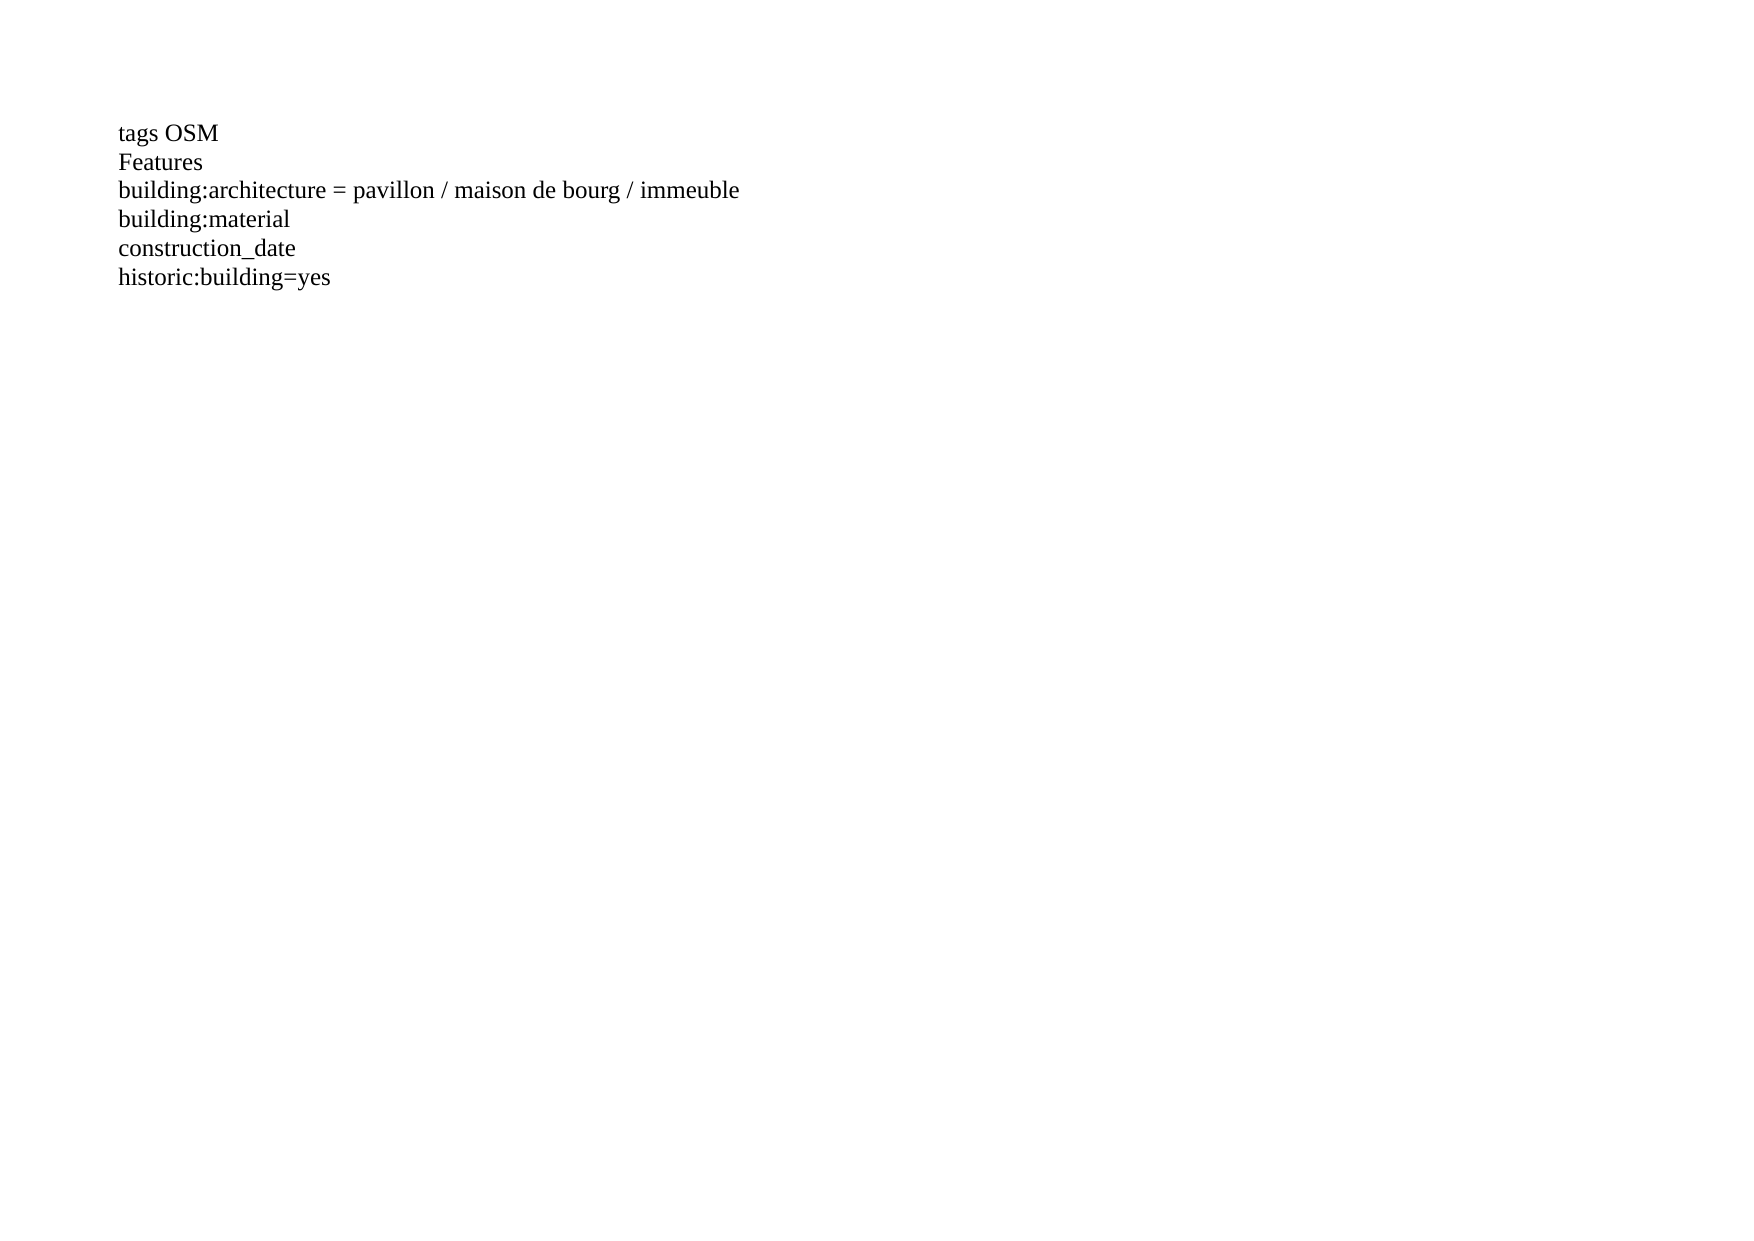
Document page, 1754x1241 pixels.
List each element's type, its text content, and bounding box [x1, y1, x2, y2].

text construction_date [118, 233, 1636, 262]
text historic:building=yes [118, 262, 1636, 291]
text Features [118, 147, 1636, 176]
text tags OSM [118, 118, 1636, 147]
text building:material [118, 204, 1636, 233]
text building:architecture = pavillon / maison de bourg / immeuble [118, 176, 1636, 204]
